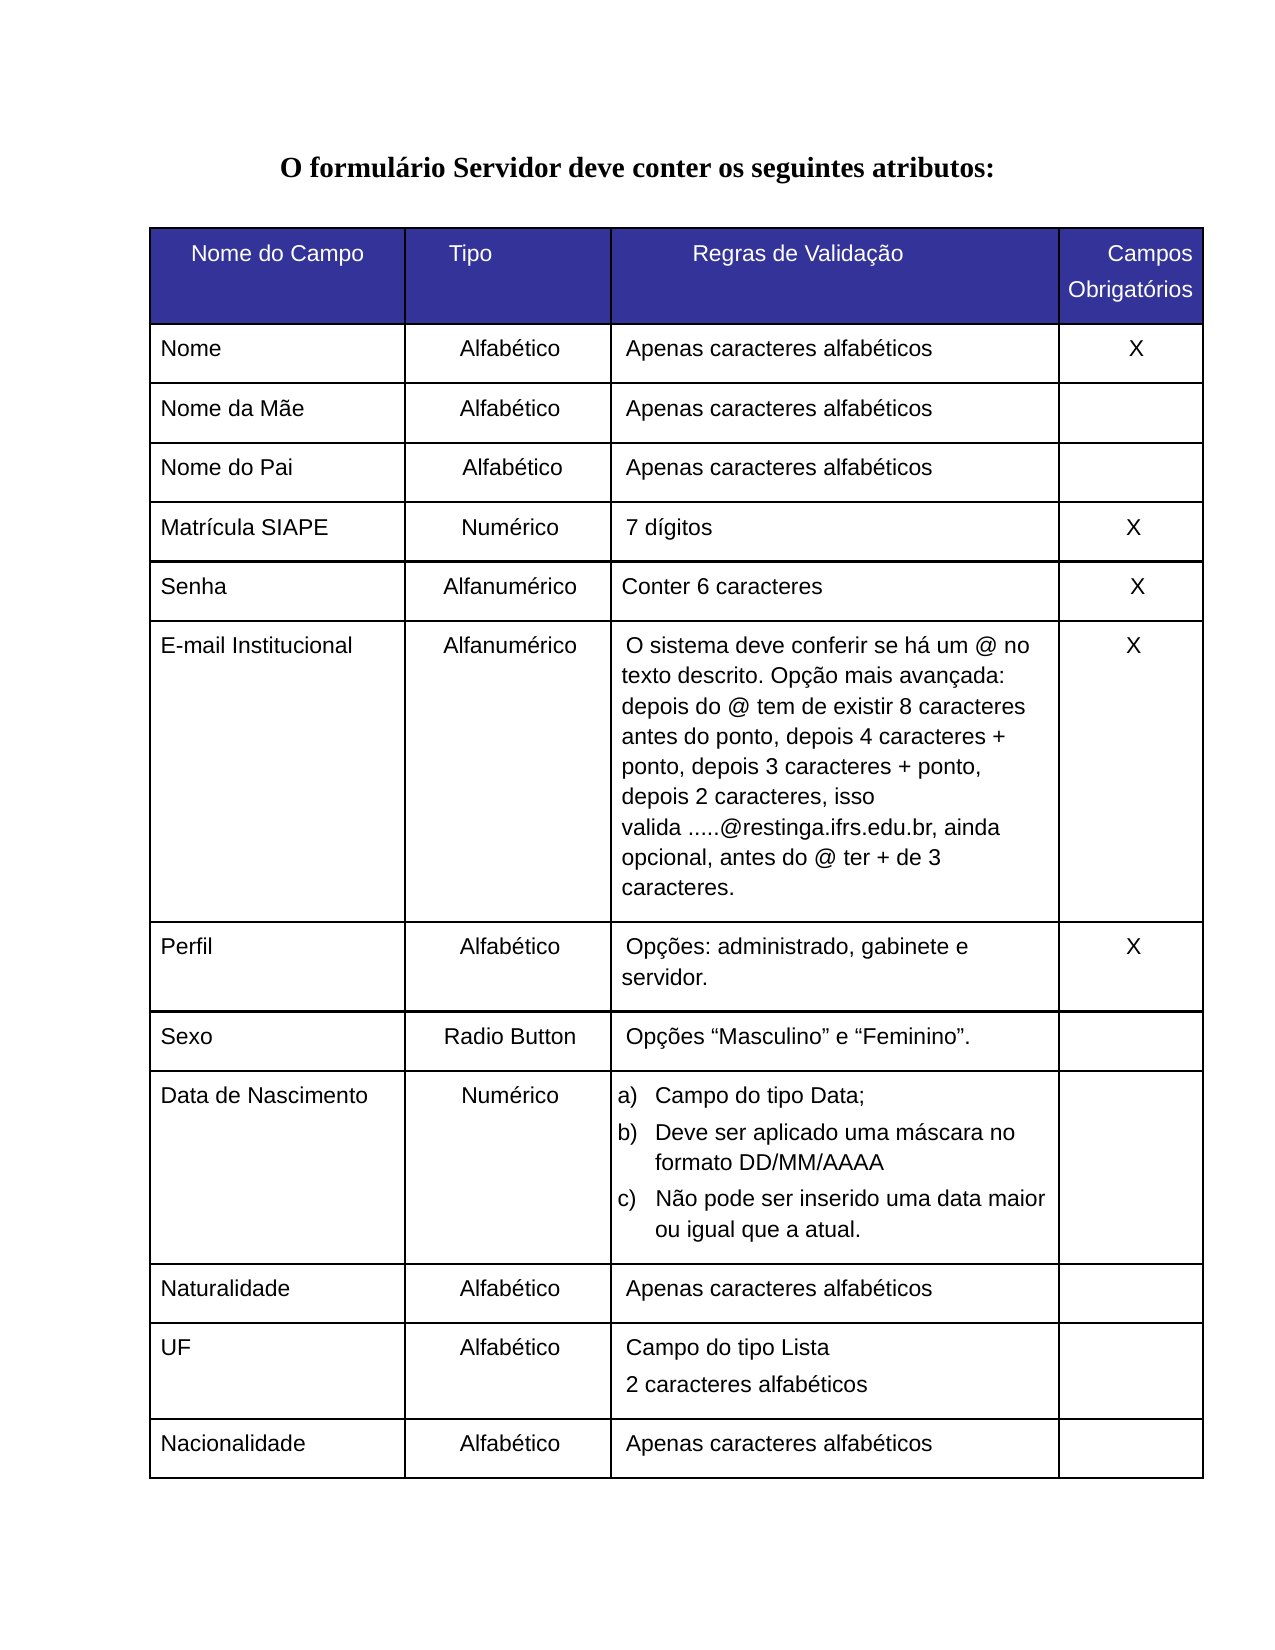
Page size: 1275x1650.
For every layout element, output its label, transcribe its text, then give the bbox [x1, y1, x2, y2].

table_cell Alfanumérico [406, 563, 610, 620]
table_cell O sistema deve conferir se há um @ no texto descrito. Opção mais avançada: depois do @ tem de existir 8 caracteres antes do ponto, depois 4 caracteres + ponto, depois 3 caracteres + ponto, depois 2 caracteres, isso valida .....@restinga.ifrs.edu.br, ainda opcional, antes do @ ter + de 3 caracteres. [612, 622, 1058, 921]
table_cell [1060, 1265, 1202, 1322]
table_cell Campo do tipo Lista 2 caracteres alfabéticos [612, 1324, 1058, 1418]
table_cell Sexo [151, 1013, 404, 1070]
table_cell X [1060, 503, 1202, 560]
table_cell X [1060, 622, 1202, 921]
table_header Campos Obrigatórios [1060, 229, 1202, 323]
table_cell Alfabético [406, 444, 610, 501]
table_cell 7 dígitos [612, 503, 1058, 560]
table_header Tipo [406, 229, 610, 323]
table_cell [1060, 1013, 1202, 1070]
table_cell a) Campo do tipo Data; b) Deve ser aplicado uma máscara no formato DD/MM/AAAA c) Não pode ser inserido uma data maior ou igual que a atual. [612, 1072, 1058, 1262]
table_cell Nome do Pai [151, 444, 404, 501]
table_cell Apenas caracteres alfabéticos [612, 325, 1058, 382]
table_cell Matrícula SIAPE [151, 503, 404, 560]
table_cell X [1060, 563, 1202, 620]
table_cell X [1060, 325, 1202, 382]
table_cell [1060, 1072, 1202, 1262]
table_cell UF [151, 1324, 404, 1418]
table_cell Apenas caracteres alfabéticos [612, 444, 1058, 501]
table_cell [1060, 1324, 1202, 1418]
table_cell X [1060, 923, 1202, 1010]
table_cell Naturalidade [151, 1265, 404, 1322]
table_cell Apenas caracteres alfabéticos [612, 1420, 1058, 1477]
table_cell Numérico [406, 1072, 610, 1262]
table_header Regras de Validação [612, 229, 1058, 323]
table_cell Alfabético [406, 1265, 610, 1322]
table_cell Alfabético [406, 325, 610, 382]
table_cell Conter 6 caracteres [612, 563, 1058, 620]
text O formulário Servidor deve conter os seguintes atributos: [150, 150, 1125, 183]
table_cell Senha [151, 563, 404, 620]
table_cell Apenas caracteres alfabéticos [612, 1265, 1058, 1322]
table_cell E-mail Institucional [151, 622, 404, 921]
table_header Nome do Campo [151, 229, 404, 323]
table_cell Alfabético [406, 1420, 610, 1477]
table_cell Opções “Masculino” e “Feminino”. [612, 1013, 1058, 1070]
table_cell Numérico [406, 503, 610, 560]
table_cell Alfabético [406, 1324, 610, 1418]
table_cell Alfabético [406, 923, 610, 1010]
table_cell Opções: administrado, gabinete e servidor. [612, 923, 1058, 1010]
table_cell Alfabético [406, 384, 610, 442]
table_cell Nome da Mãe [151, 384, 404, 442]
table_cell Alfanumérico [406, 622, 610, 921]
table_cell Data de Nascimento [151, 1072, 404, 1262]
table_cell Nacionalidade [151, 1420, 404, 1477]
table_cell Nome [151, 325, 404, 382]
table_cell Apenas caracteres alfabéticos [612, 384, 1058, 442]
table_cell Perfil [151, 923, 404, 1010]
table_cell Radio Button [406, 1013, 610, 1070]
table_cell [1060, 384, 1202, 442]
table_cell [1060, 1420, 1202, 1477]
table_cell [1060, 444, 1202, 501]
